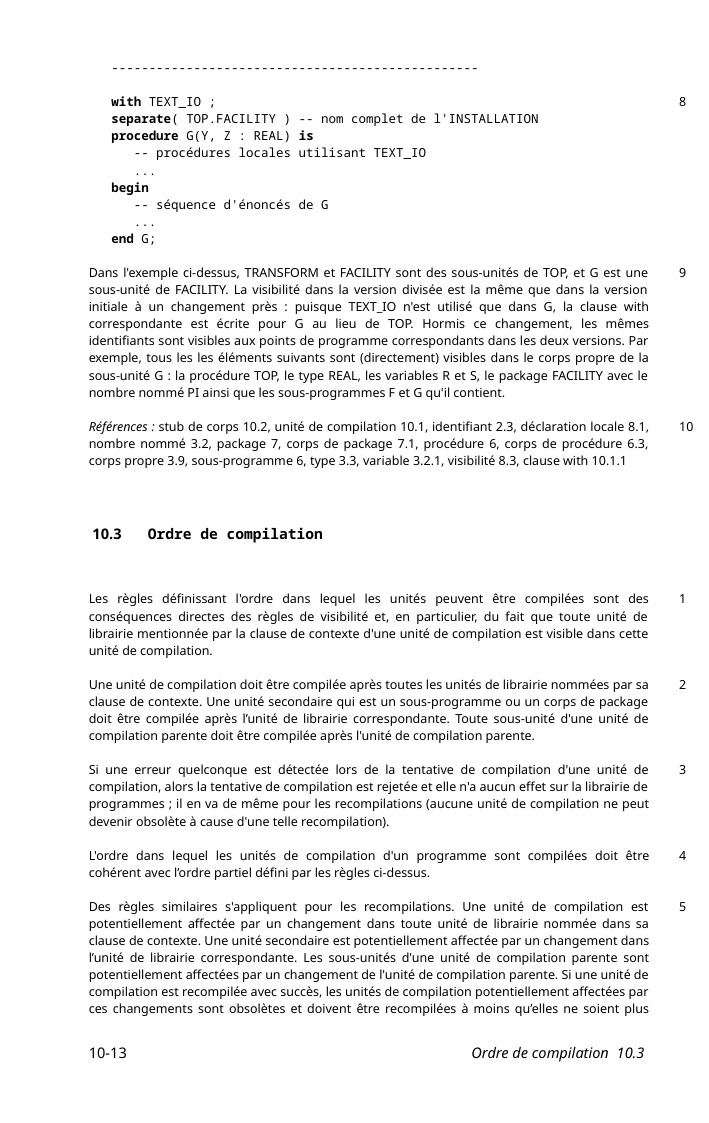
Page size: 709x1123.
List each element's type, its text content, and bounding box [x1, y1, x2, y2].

subtitle Ordre de compilation [88, 524, 649, 544]
text -- procédures locales utilisant TEXT_IO [88, 144, 649, 162]
text Des règles similaires s'appliquent pour les recompilations. Une unité de compilation est potentiellement affectée par un changement dans toute unité de librairie nommée dans sa clause de contexte. Une unité secondaire est potentiellement affectée par un changement dans l’unité de librairie correspondante. Les sous-unités d'une unité de compilation parente sont potentiellement affectées par un changement de l'unité de compilation parente. Si une unité de compilation est recompilée avec succès, les unités de compilation potentiellement affectées par ces changements sont obsolètes et doivent être recompilées à moins qu’elles ne soient plus [88, 898, 649, 1018]
text begin [88, 179, 649, 196]
text Dans l'exemple ci-dessus, TRANSFORM et FACILITY sont des sous-unités de TOP, et G est une sous-unité de FACILITY. La visibilité dans la version divisée est la même que dans la version initiale à un changement près : puisque TEXT_IO n'est utilisé que dans G, la clause with correspondante est écrite pour G au lieu de TOP. Hormis ce changement, les mêmes identifiants sont visibles aux points de programme correspondants dans les deux versions. Par exemple, tous les les éléments suivants sont (directement) visibles dans le corps propre de la sous-unité G : la procédure TOP, le type REAL, les variables R et S, le package FACILITY avec le nombre nommé PI ainsi que les sous-programmes F et G qu'il contient. [88, 264, 649, 401]
text -- séquence d'énoncés de G [88, 196, 649, 213]
text with TEXT_IO ; [88, 93, 649, 110]
text Si une erreur quelconque est détectée lors de la tentative de compilation d'une unité de compilation, alors la tentative de compilation est rejetée et elle n'a aucun effet sur la librairie de programmes ; il en va de même pour les recompilations (aucune unité de compilation ne peut devenir obsolète à cause d'une telle recompilation). [88, 761, 649, 830]
text procedure G(Y, Z : REAL) is [88, 127, 649, 144]
text Une unité de compilation doit être compilée après toutes les unités de librairie nommées par sa clause de contexte. Une unité secondaire qui est un sous-programme ou un corps de package doit être compilée après l’unité de librairie correspondante. Toute sous-unité d'une unité de compilation parente doit être compilée après l'unité de compilation parente. [88, 676, 649, 744]
text Références : stub de corps 10.2, unité de compilation 10.1, identifiant 2.3, déclaration locale 8.1, nombre nommé 3.2, package 7, corps de package 7.1, procédure 6, corps de procédure 6.3, corps propre 3.9, sous-programme 6, type 3.3, variable 3.2.1, visibilité 8.3, clause with 10.1.1 [88, 418, 649, 469]
text ... [88, 213, 649, 230]
text end G; [88, 230, 649, 247]
text separate( TOP.FACILITY ) -- nom complet de l'INSTALLATION [88, 110, 649, 127]
text L'ordre dans lequel les unités de compilation d'un programme sont compilées doit être cohérent avec l’ordre partiel défini par les règles ci-dessus. [88, 847, 649, 881]
text ------------------------------------------------- [88, 59, 649, 76]
text ... [88, 162, 649, 179]
text Les règles définissant l'ordre dans lequel les unités peuvent être compilées sont des conséquences directes des règles de visibilité et, en particulier, du fait que toute unité de librairie mentionnée par la clause de contexte d'une unité de compilation est visible dans cette unité de compilation. [88, 591, 649, 659]
